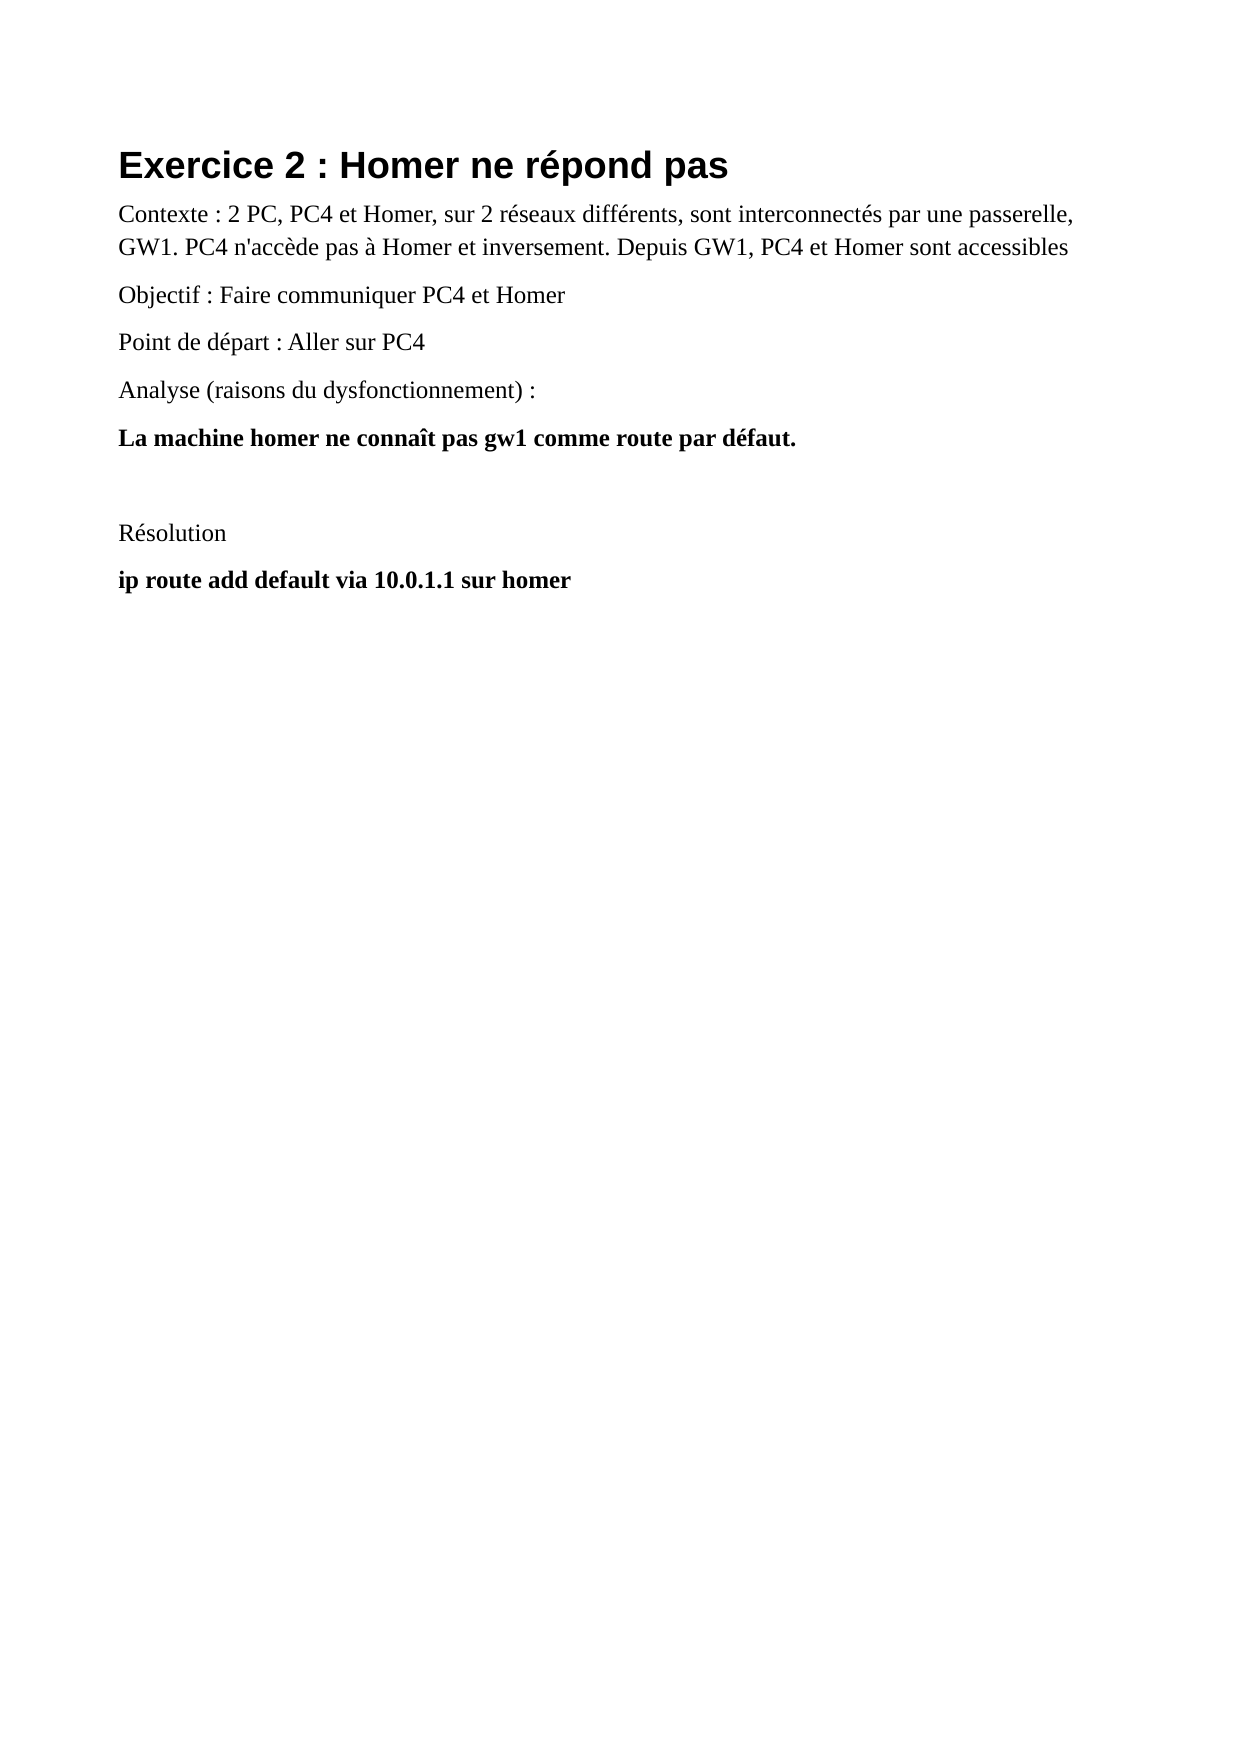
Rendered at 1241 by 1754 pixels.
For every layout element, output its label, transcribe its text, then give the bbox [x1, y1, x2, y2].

text Objectif : Faire communiquer PC4 et Homer [118, 280, 1122, 309]
text Contexte : 2 PC, PC4 et Homer, sur 2 réseaux différents, sont interconnectés par une passerelle, GW1. PC4 n'accède pas à Homer et inversement. Depuis GW1, PC4 et Homer sont accessibles [118, 199, 1122, 261]
subtitle Exercice 2 : Homer ne répond pas [118, 143, 1122, 187]
text La machine homer ne connaît pas gw1 comme route par défaut. [118, 423, 1122, 451]
text Point de départ : Aller sur PC4 [118, 327, 1122, 356]
text Analyse (raisons du dysfonctionnement) : [118, 375, 1122, 404]
text Résolution [118, 518, 1122, 547]
text ip route add default via 10.0.1.1 sur homer [118, 566, 1122, 594]
